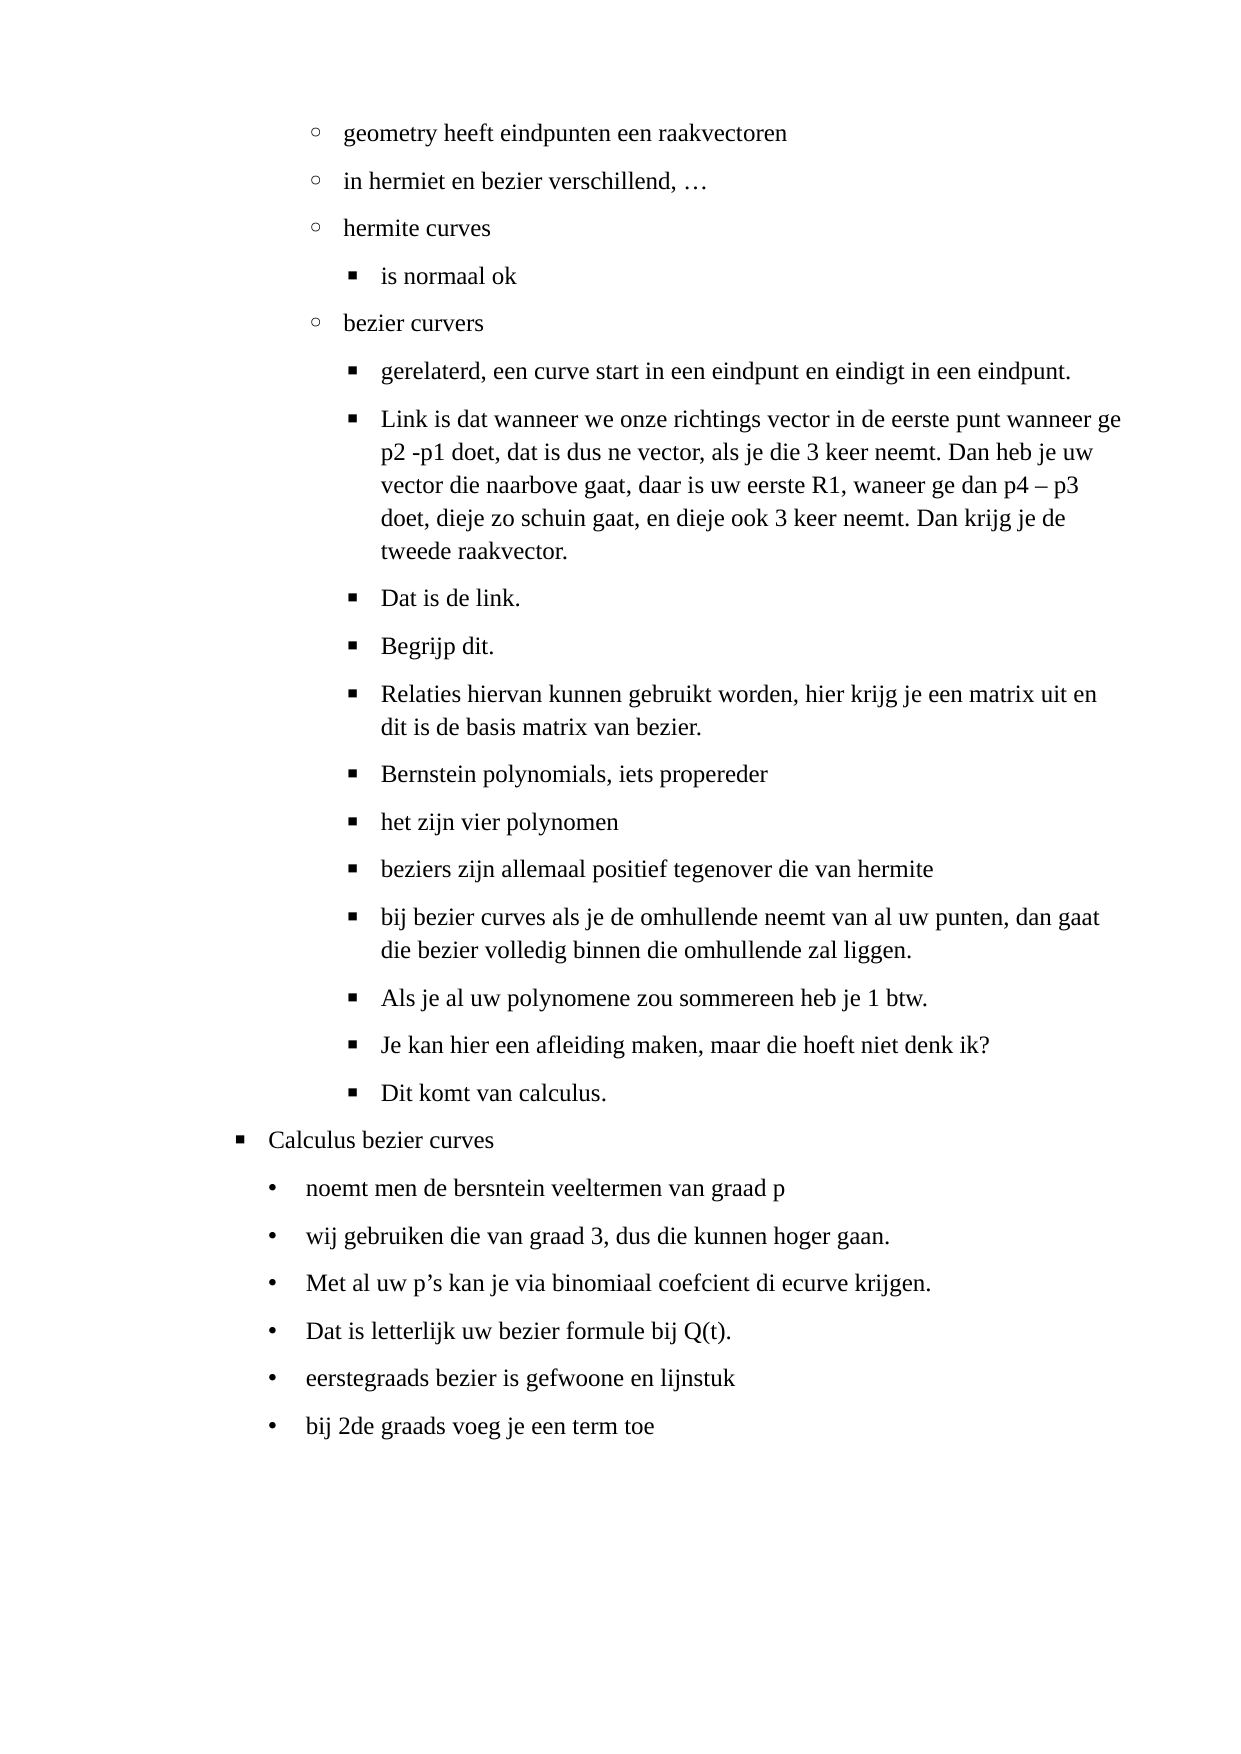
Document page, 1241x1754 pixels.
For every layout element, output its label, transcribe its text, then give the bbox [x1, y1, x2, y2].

list Dit komt van calculus. [343, 1078, 1122, 1107]
list beziers zijn allemaal positief tegenover die van hermite [343, 854, 1122, 883]
list Je kan hier een afleiding maken, maar die hoeft niet denk ik? [343, 1030, 1122, 1059]
list gerelaterd, een curve start in een eindpunt en eindigt in een eindpunt. [343, 356, 1122, 385]
list bij bezier curves als je de omhullende neemt van al uw punten, dan gaat die bezier volledig binnen die omhullende zal liggen. [343, 902, 1122, 964]
list Met al uw p’s kan je via binomiaal coefcient di ecurve krijgen. [268, 1268, 1122, 1297]
list geometry heeft eindpunten een raakvectoren [306, 118, 1122, 147]
list Als je al uw polynomene zou sommereen heb je 1 btw. [343, 983, 1122, 1011]
list is normaal ok [343, 261, 1122, 290]
list Dat is letterlijk uw bezier formule bij Q(t). [268, 1316, 1122, 1345]
list eerstegraads bezier is gefwoone en lijnstuk [268, 1363, 1122, 1392]
list Dat is de link. [343, 583, 1122, 612]
list het zijn vier polynomen [343, 807, 1122, 836]
list in hermiet en bezier verschillend, … [306, 166, 1122, 194]
list wij gebruiken die van graad 3, dus die kunnen hoger gaan. [268, 1221, 1122, 1249]
list hermite curves [306, 213, 1122, 242]
list Relaties hiervan kunnen gebruikt worden, hier krijg je een matrix uit en dit is de basis matrix van bezier. [343, 679, 1122, 740]
list Calculus bezier curves [231, 1126, 1122, 1154]
list noemt men de bersntein veeltermen van graad p [268, 1173, 1122, 1202]
list bezier curvers [306, 308, 1122, 337]
list Bernstein polynomials, iets propereder [343, 759, 1122, 788]
list Link is dat wanneer we onze richtings vector in de eerste punt wanneer ge p2 -p1 doet, dat is dus ne vector, als je die 3 keer neemt. Dan heb je uw vector die naarbove gaat, daar is uw eerste R1, waneer ge dan p4 – p3 doet, dieje zo schuin gaat, en dieje ook 3 keer neemt. Dan krijg je de tweede raakvector. [343, 404, 1122, 564]
list Begrijp dit. [343, 631, 1122, 660]
list bij 2de graads voeg je een term toe [268, 1411, 1122, 1440]
